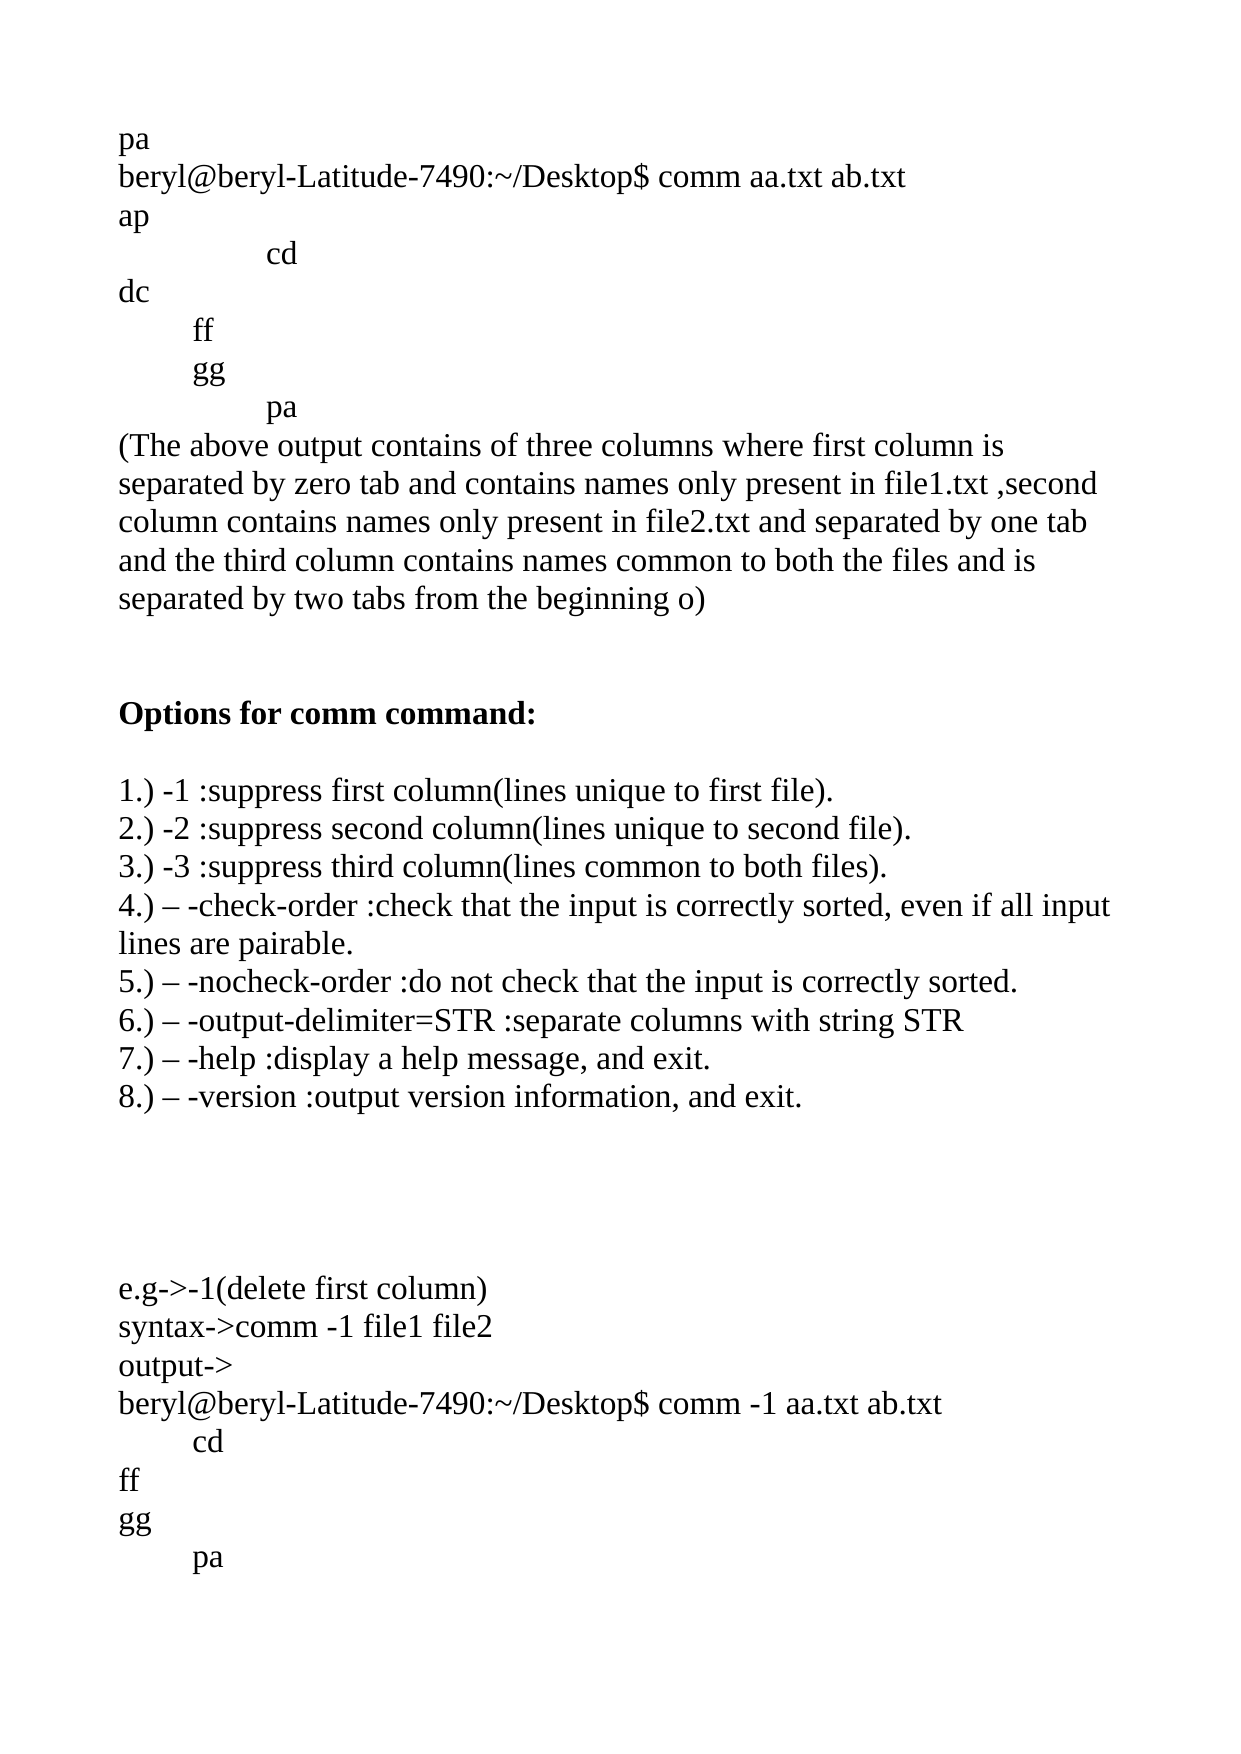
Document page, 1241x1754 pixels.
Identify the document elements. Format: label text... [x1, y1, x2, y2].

text pa [118, 118, 1122, 156]
text gg [118, 1498, 1122, 1536]
text ap [118, 195, 1122, 233]
text pa [118, 386, 1122, 425]
text syntax->comm -1 file1 file2 [118, 1306, 1122, 1345]
text ff [118, 1460, 1122, 1498]
text cd [118, 233, 1122, 271]
text 8.) – -version :output version information, and exit. [118, 1076, 1122, 1115]
text 3.) -3 :suppress third column(lines common to both files). [118, 846, 1122, 885]
text cd [118, 1421, 1122, 1460]
text pa [118, 1536, 1122, 1575]
text beryl@beryl-Latitude-7490:~/Desktop$ comm -1 aa.txt ab.txt [118, 1383, 1122, 1421]
text 6.) – -output-delimiter=STR :separate columns with string STR [118, 1000, 1122, 1038]
text 4.) – -check-order :check that the input is correctly sorted, even if all input lines are pairable. [118, 885, 1122, 961]
text beryl@beryl-Latitude-7490:~/Desktop$ comm aa.txt ab.txt [118, 156, 1122, 195]
text 7.) – -help :display a help message, and exit. [118, 1038, 1122, 1076]
text 2.) -2 :suppress second column(lines unique to second file). [118, 808, 1122, 846]
text output-> [118, 1345, 1122, 1383]
text ff [118, 310, 1122, 348]
text e.g->-1(delete first column) [118, 1268, 1122, 1306]
text 1.) -1 :suppress first column(lines unique to first file). [118, 770, 1122, 808]
text dc [118, 271, 1122, 310]
text 5.) – -nocheck-order :do not check that the input is correctly sorted. [118, 961, 1122, 1000]
text (The above output contains of three columns where first column is separated by zero tab and contains names only present in file1.txt ,second column contains names only present in file2.txt and separated by one tab and the third column contains names common to both the files and is separated by two tabs from the beginning o) [118, 425, 1122, 616]
text gg [118, 348, 1122, 386]
text Options for comm command: [118, 693, 1122, 731]
